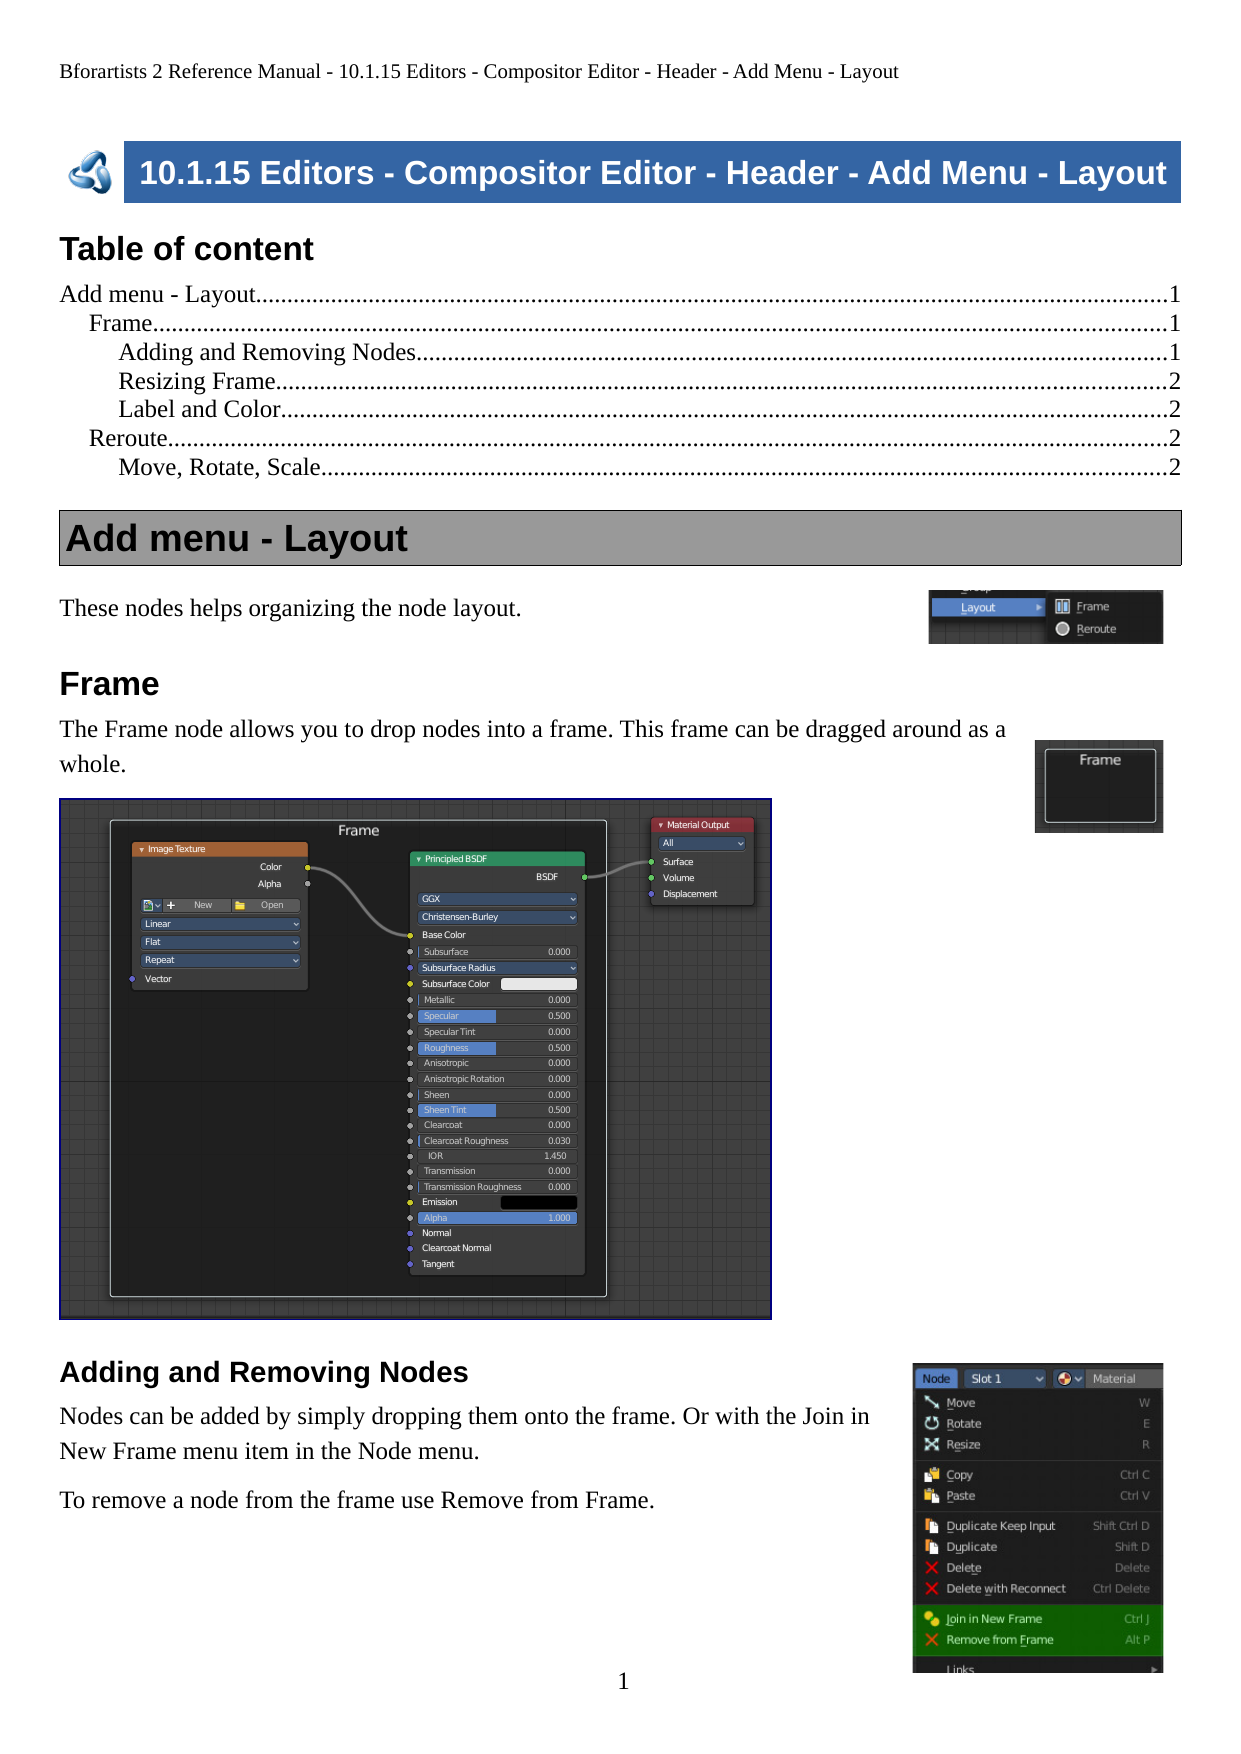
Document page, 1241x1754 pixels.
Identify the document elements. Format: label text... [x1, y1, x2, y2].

table_header [59, 141, 124, 203]
picture [928, 590, 1164, 644]
text Label and Color 2 [118, 394, 1181, 423]
text To remove a node from the frame use Remove from Frame. [59, 1485, 912, 1514]
text These nodes helps organizing the node layout. [59, 593, 928, 622]
text Reroute 2 [88, 423, 1181, 452]
text Resizing Frame 2 [118, 366, 1181, 394]
subtitle Adding and Removing Nodes [59, 1355, 1181, 1389]
table_header 10.1.15 Editors - Compositor Editor - Header - Add Menu - Layout [124, 141, 1181, 203]
text Nodes can be added by simply dropping them onto the frame. Or with the Join in New Frame menu item in the Node menu. [59, 1401, 912, 1464]
picture [65, 147, 114, 197]
picture [1034, 740, 1164, 833]
picture [61, 800, 770, 1319]
text Move, Rotate, Scale 2 [118, 452, 1181, 481]
picture [912, 1363, 1164, 1673]
table_header Add menu - Layout [60, 511, 1181, 565]
subtitle Frame [59, 663, 1181, 702]
subtitle Table of content [59, 228, 1181, 267]
text Frame 1 [88, 308, 1181, 337]
text Add menu - Layout 1 [59, 279, 1181, 308]
text The Frame node allows you to drop nodes into a frame. This frame can be dragged around as a whole. [59, 714, 1181, 778]
text Adding and Removing Nodes 1 [118, 337, 1181, 366]
